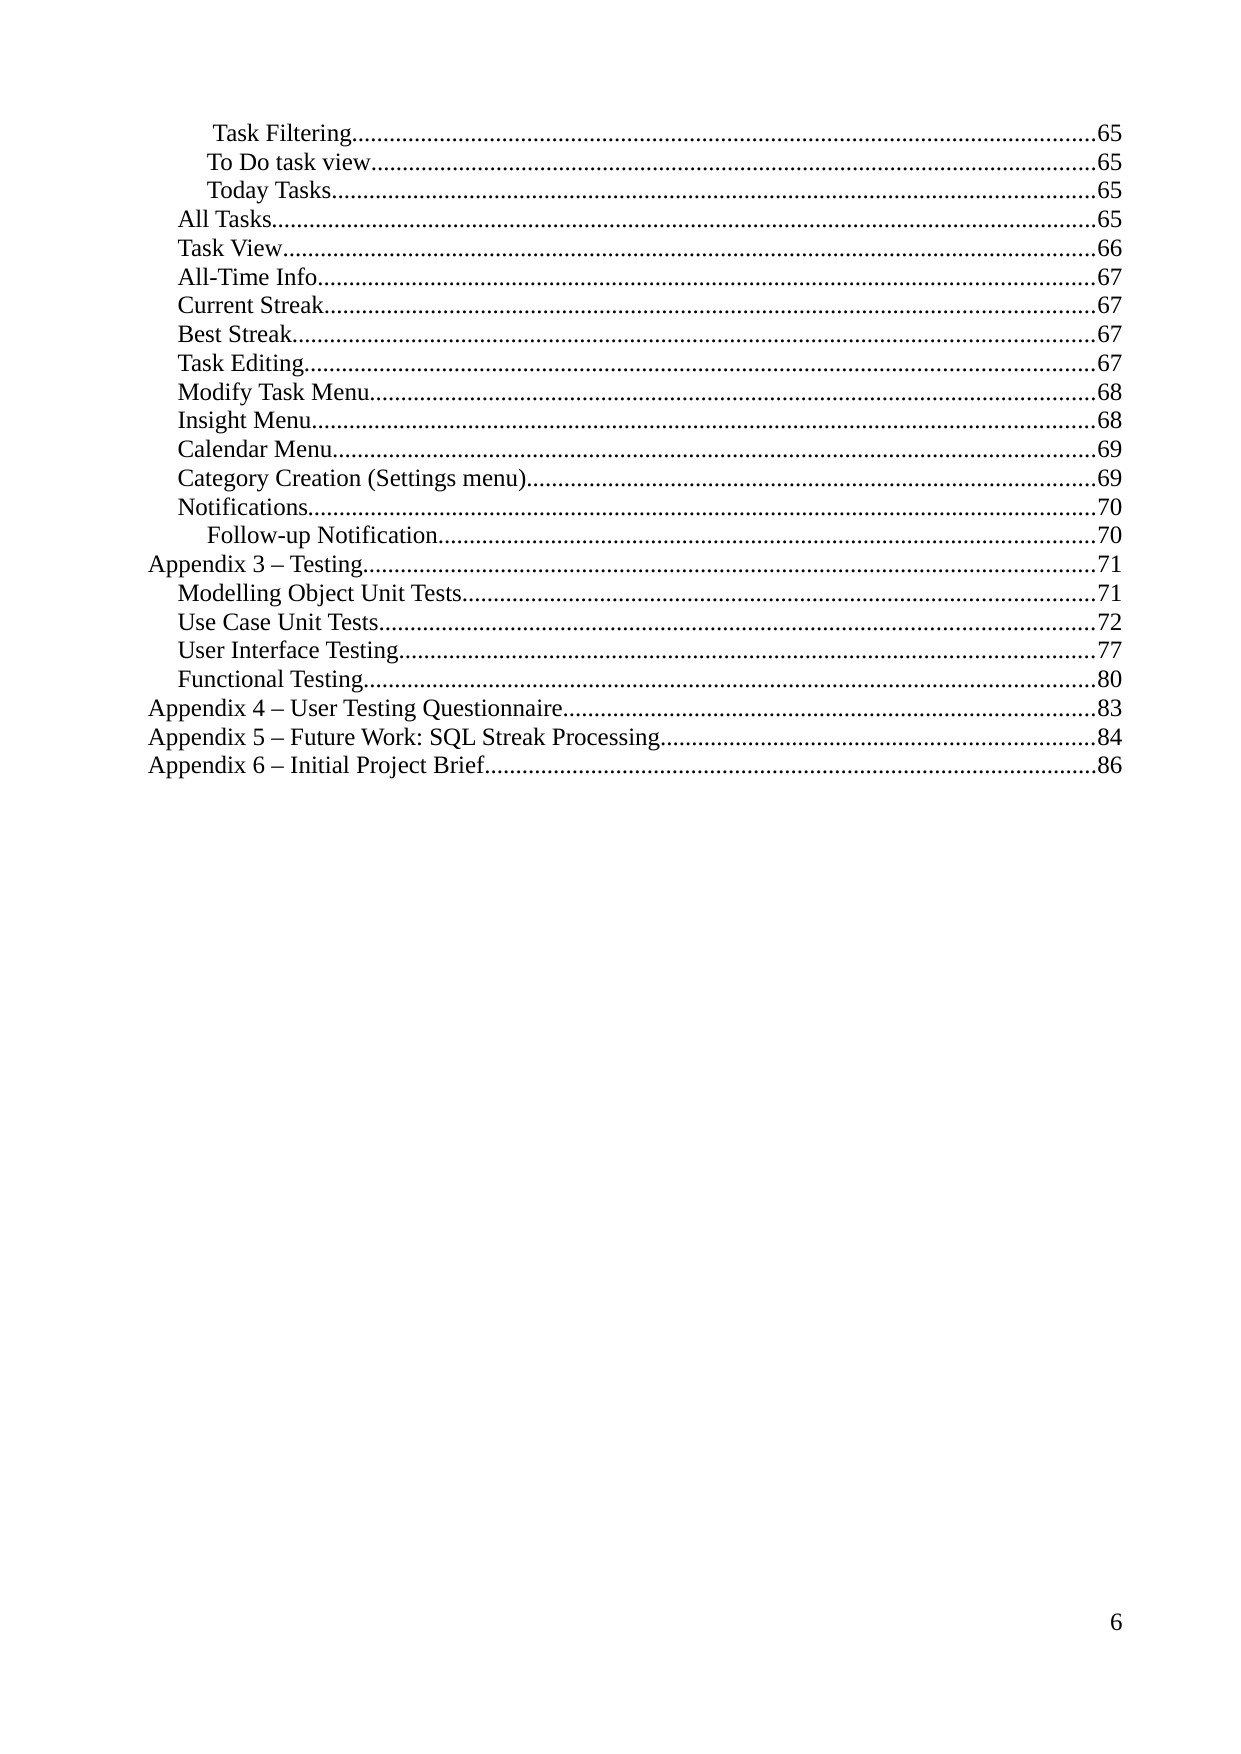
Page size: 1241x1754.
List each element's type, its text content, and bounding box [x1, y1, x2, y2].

text User Interface Testing 77 [177, 636, 1122, 664]
text Task Editing 67 [177, 348, 1122, 377]
text Task Filtering 65 [207, 118, 1122, 147]
text Modelling Object Unit Tests 71 [177, 578, 1122, 607]
text Modify Task Menu 68 [177, 377, 1122, 406]
text Appendix 3 – Testing 71 [148, 549, 1122, 578]
text Follow-up Notification 70 [207, 521, 1122, 549]
text Appendix 4 – User Testing Questionnaire 83 [148, 693, 1122, 722]
text Appendix 5 – Future Work: SQL Streak Processing 84 [148, 722, 1122, 751]
text Today Tasks 65 [207, 176, 1122, 204]
text Current Streak 67 [177, 291, 1122, 319]
text Task View 66 [177, 233, 1122, 262]
text All Tasks 65 [177, 204, 1122, 233]
text All-Time Info 67 [177, 262, 1122, 291]
text Best Streak 67 [177, 319, 1122, 348]
text Use Case Unit Tests 72 [177, 607, 1122, 636]
text Insight Menu 68 [177, 406, 1122, 434]
text Calendar Menu 69 [177, 434, 1122, 463]
text Functional Testing 80 [177, 664, 1122, 693]
text To Do task view 65 [207, 147, 1122, 176]
text Notifications 70 [177, 492, 1122, 521]
text Category Creation (Settings menu) 69 [177, 463, 1122, 492]
text Appendix 6 – Initial Project Brief 86 [148, 751, 1122, 779]
